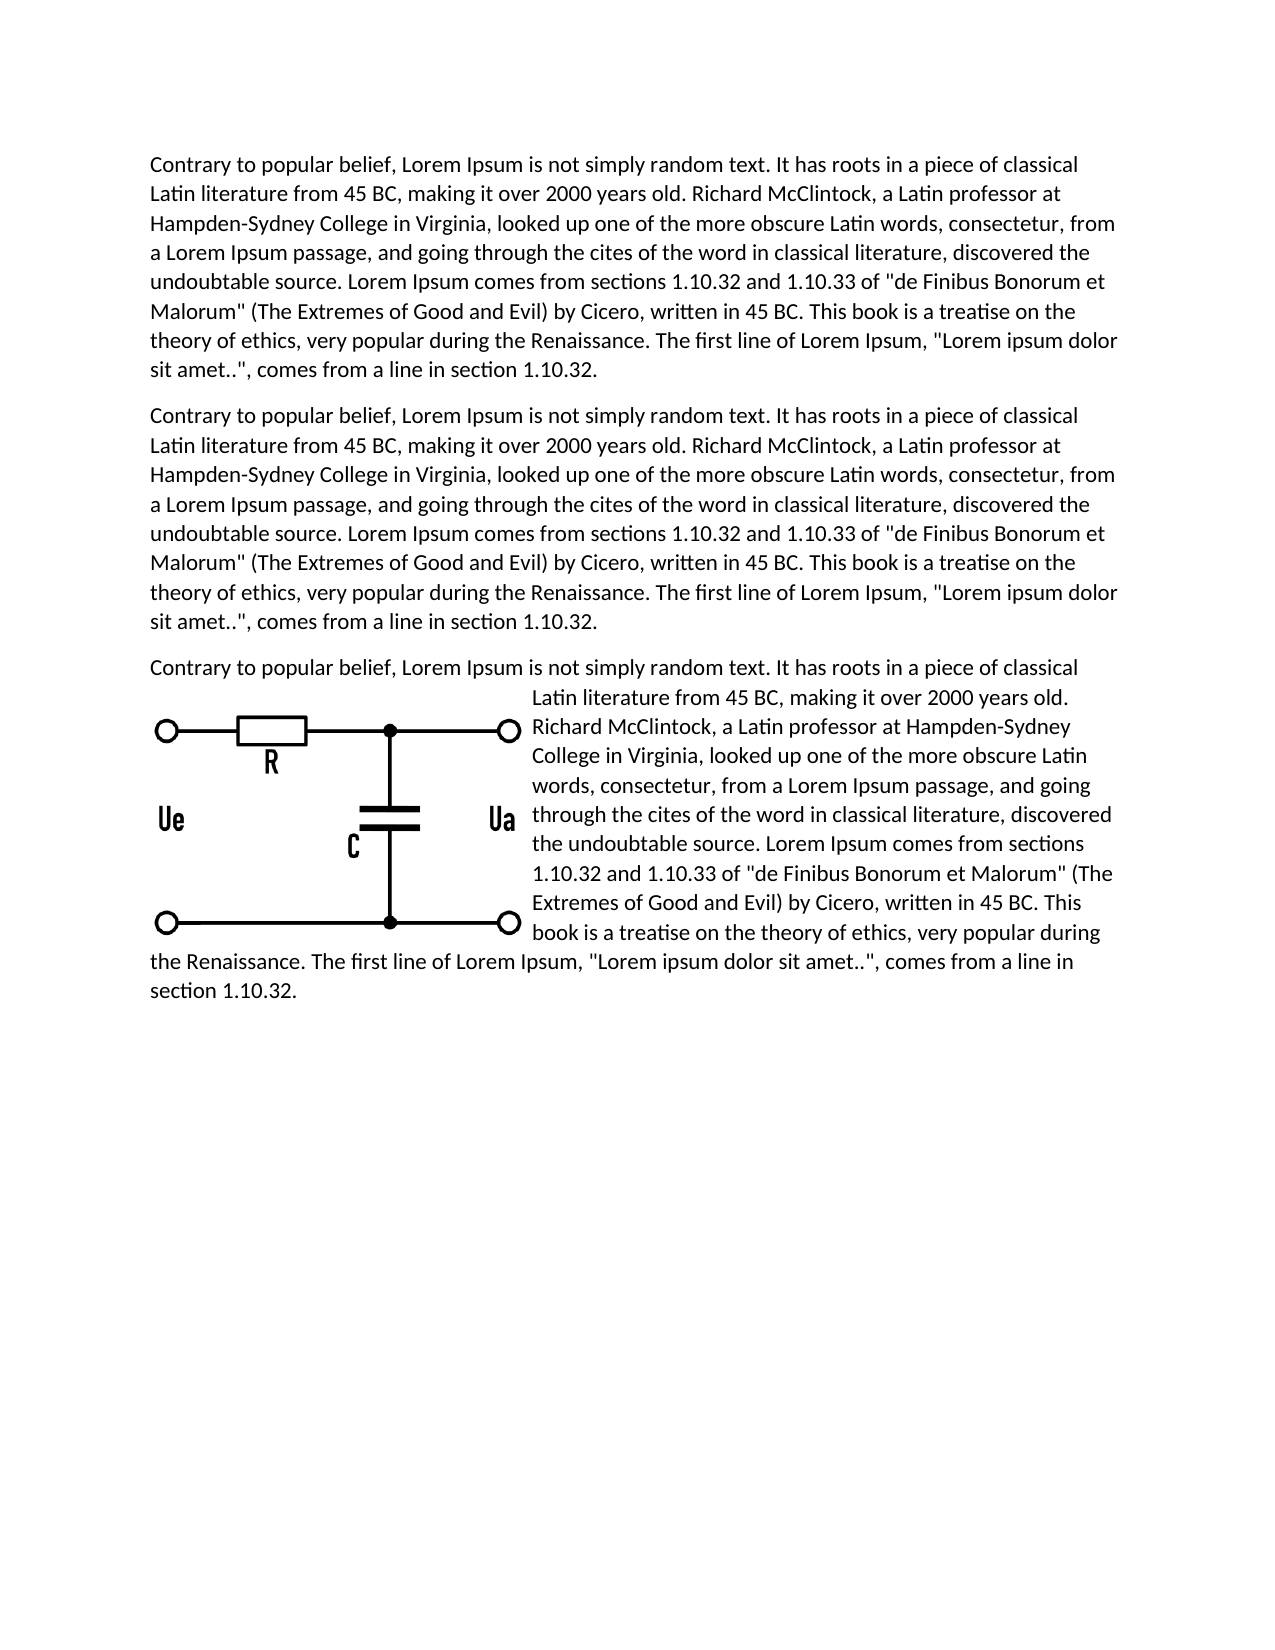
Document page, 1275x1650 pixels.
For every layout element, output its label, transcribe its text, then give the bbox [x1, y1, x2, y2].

text Contrary to popular belief, Lorem Ipsum is not simply random text. It has roots in a piece of classical Latin literature from 45 BC, making it over 2000 years old. Richard McClintock, a Latin professor at Hampden-Sydney College in Virginia, looked up one of the more obscure Latin words, consectetur, from a Lorem Ipsum passage, and going through the cites of the word in classical literature, discovered the undoubtable source. Lorem Ipsum comes from sections 1.10.32 and 1.10.33 of "de Finibus Bonorum et Malorum" (The Extremes of Good and Evil) by Cicero, written in 45 BC. This book is a treatise on the theory of ethics, very popular during the Renaissance. The first line of Lorem Ipsum, "Lorem ipsum dolor sit amet..", comes from a line in section 1.10.32. [150, 150, 1125, 384]
text Contrary to popular belief, Lorem Ipsum is not simply random text. It has roots in a piece of classical Latin literature from 45 BC, making it over 2000 years old. Richard McClintock, a Latin professor at Hampden-Sydney College in Virginia, looked up one of the more obscure Latin words, consectetur, from a Lorem Ipsum passage, and going through the cites of the word in classical literature, discovered the undoubtable source. Lorem Ipsum comes from sections 1.10.32 and 1.10.33 of "de Finibus Bonorum et Malorum" (The Extremes of Good and Evil) by Cicero, written in 45 BC. This book is a treatise on the theory of ethics, very popular during the Renaissance. The first line of Lorem Ipsum, "Lorem ipsum dolor sit amet..", comes from a line in section 1.10.32. [150, 402, 1125, 635]
text Contrary to popular belief, Lorem Ipsum is not simply random text. It has roots in a piece of classical Latin literature from 45 BC, making it over 2000 years old. Richard McClintock, a Latin professor at Hampden-Sydney College in Virginia, looked up one of the more obscure Latin words, consectetur, from a Lorem Ipsum passage, and going through the cites of the word in classical literature, discovered the undoubtable source. Lorem Ipsum comes from sections 1.10.32 and 1.10.33 of "de Finibus Bonorum et Malorum" (The Extremes of Good and Evil) by Cicero, written in 45 BC. This book is a treatise on the theory of ethics, very popular during the Renaissance. The first line of Lorem Ipsum, "Lorem ipsum dolor sit amet..", comes from a line in section 1.10.32. [150, 653, 1125, 1004]
